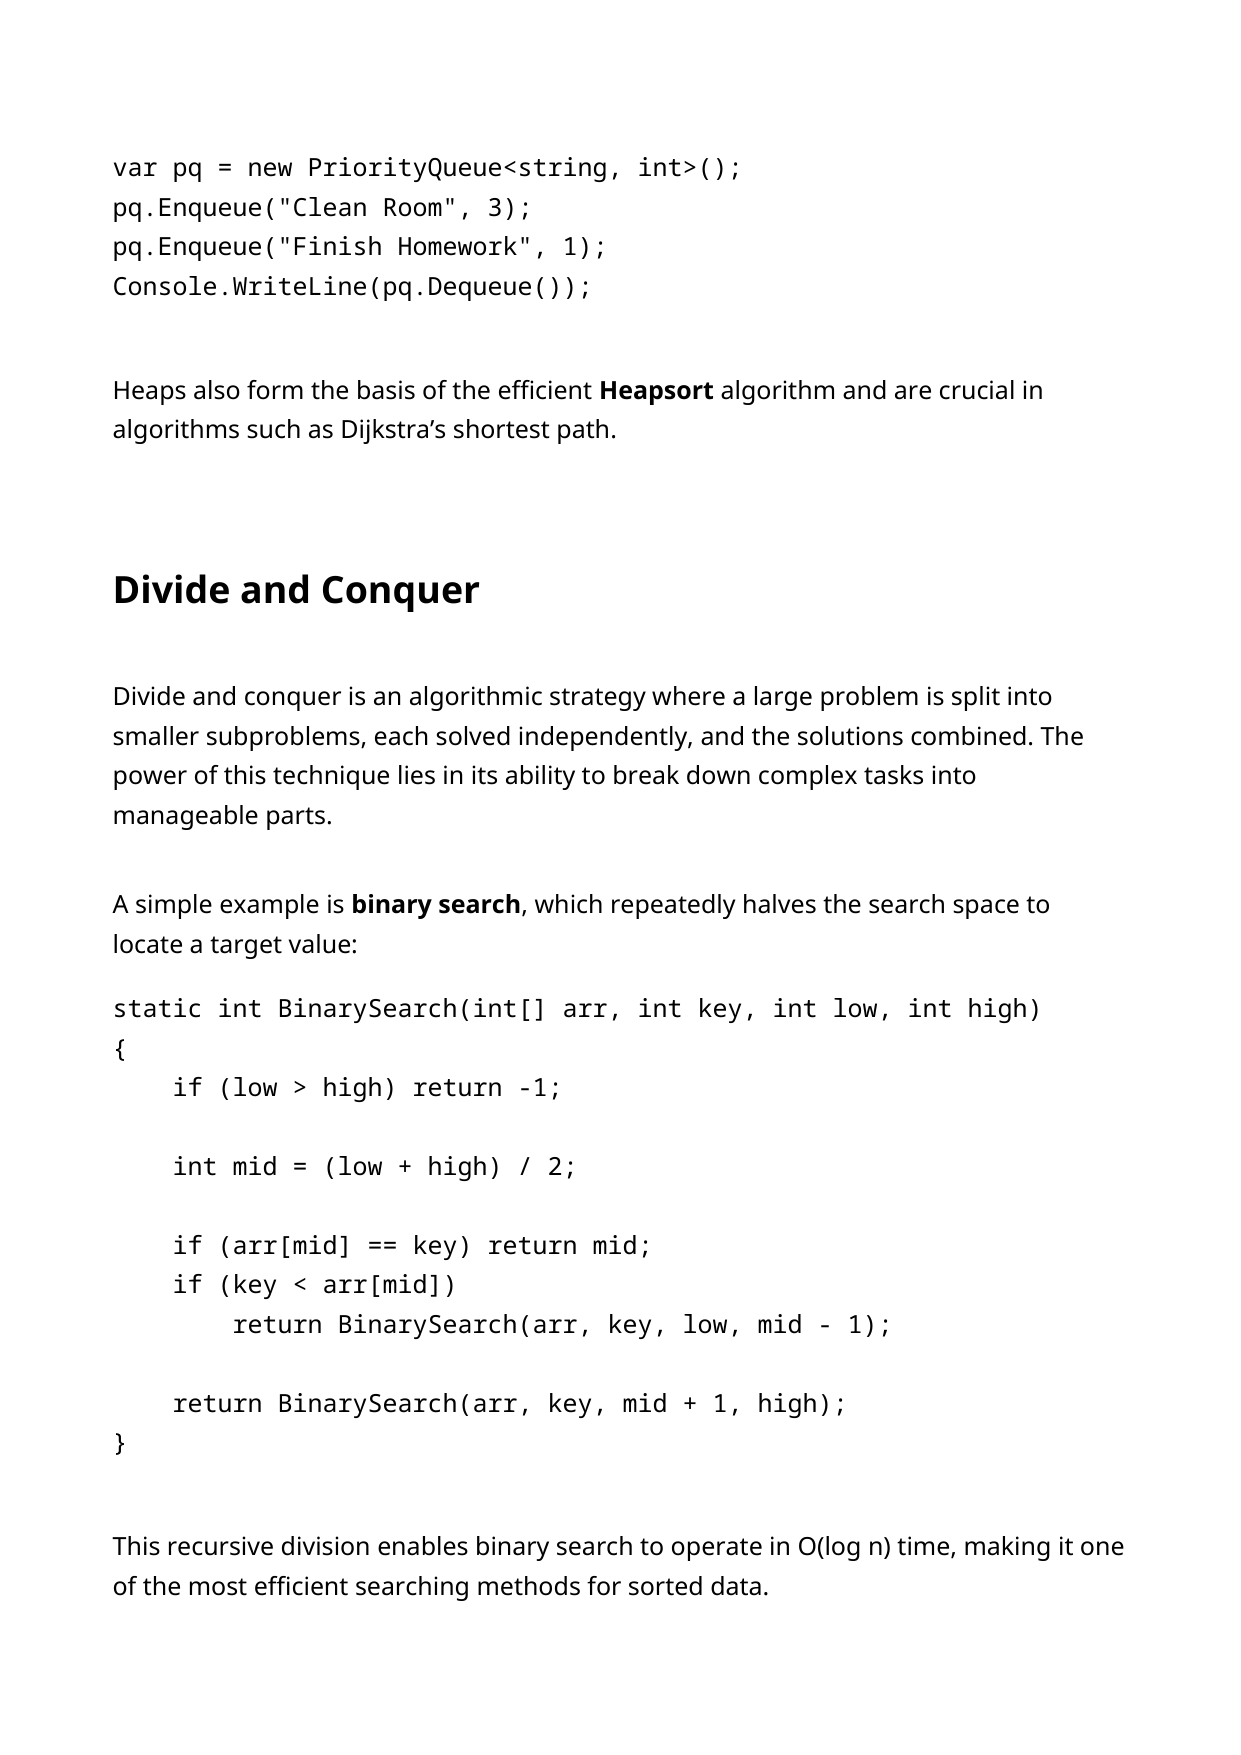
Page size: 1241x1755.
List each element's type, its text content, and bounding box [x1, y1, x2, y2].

text Divide and conquer is an algorithmic strategy where a large problem is split into smaller subproblems, each solved independently, and the solutions combined. The power of this technique lies in its ability to break down complex tasks into manageable parts. [112, 679, 1128, 831]
text var pq = new PriorityQueue<string, int>(); pq.Enqueue("Clean Room", 3); pq.Enqueue("Finish Homework", 1); Console.WriteLine(pq.Dequeue()); [112, 150, 1128, 342]
text static int BinarySearch(int[] arr, int key, int low, int high) { if (low > high) return -1; int mid = (low + high) / 2; if (arr[mid] == key) return mid; if (key < arr[mid]) return BinarySearch(arr, key, low, mid - 1); return BinarySearch(arr, key, mid + 1, high); } [112, 991, 1128, 1499]
text A simple example is binary search, which repeatedly halves the search space to locate a target value: [112, 887, 1128, 960]
text Heaps also form the basis of the efficient Heapsort algorithm and are crucial in algorithms such as Dijkstra’s shortest path. [112, 372, 1128, 446]
subtitle Divide and Conquer [112, 564, 1128, 615]
text This recursive division enables binary search to operate in O(log n) time, making it one of the most efficient searching methods for sorted data. [112, 1529, 1128, 1603]
